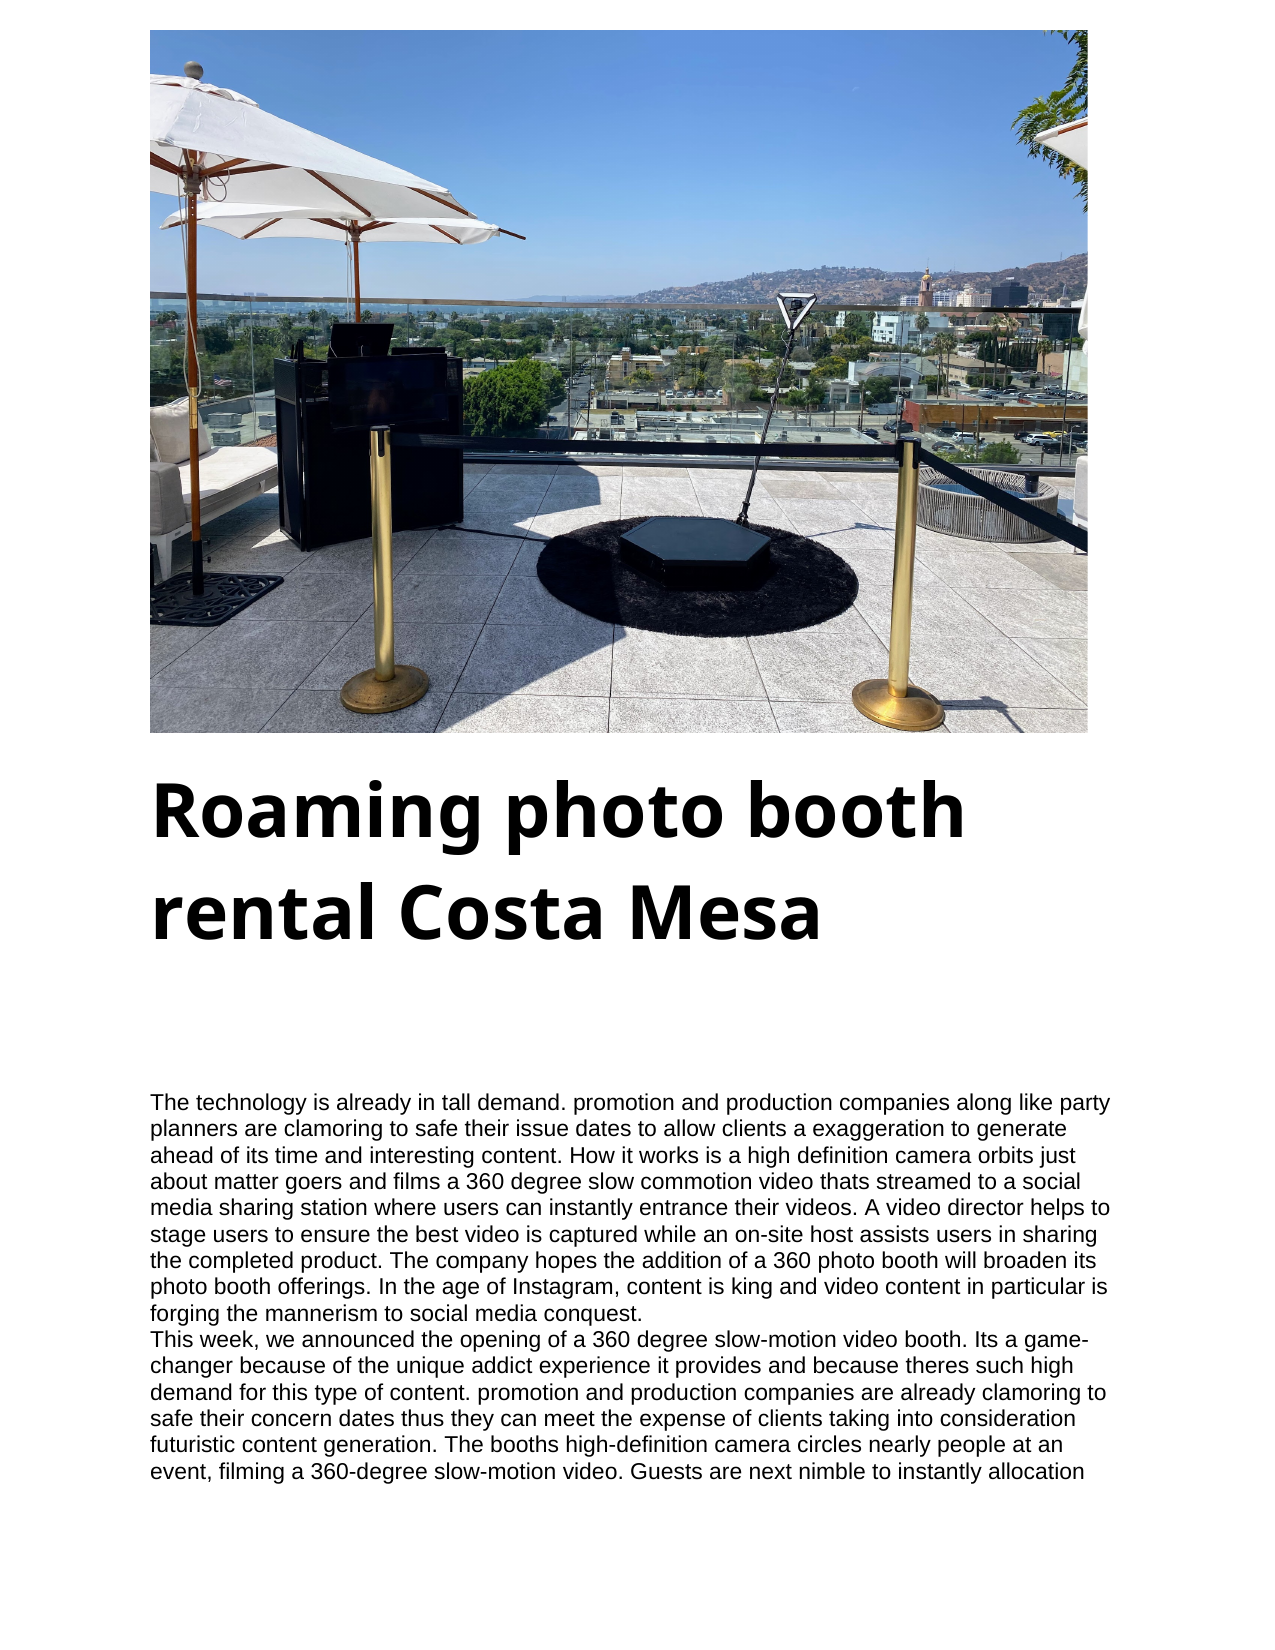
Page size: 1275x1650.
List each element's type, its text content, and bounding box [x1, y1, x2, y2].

text The technology is already in tall demand. promotion and production companies along like party planners are clamoring to safe their issue dates to allow clients a exaggeration to generate ahead of its time and interesting content. How it works is a high definition camera orbits just about matter goers and films a 360 degree slow commotion video thats streamed to a social media sharing station where users can instantly entrance their videos. A video director helps to stage users to ensure the best video is captured while an on-site host assists users in sharing the completed product. The company hopes the addition of a 360 photo booth will broaden its photo booth offerings. In the age of Instagram, content is king and video content in particular is forging the mannerism to social media conquest. [150, 1089, 1125, 1326]
subtitle Roaming photo booth rental Costa Mesa [150, 757, 1125, 962]
picture [150, 30, 1088, 733]
text This week, we announced the opening of a 360 degree slow-motion video booth. Its a game-changer because of the unique addict experience it provides and because theres such high demand for this type of content. promotion and production companies are already clamoring to safe their concern dates thus they can meet the expense of clients taking into consideration futuristic content generation. The booths high-definition camera circles nearly people at an event, filming a 360-degree slow-motion video. Guests are next nimble to instantly allocation [150, 1326, 1125, 1484]
